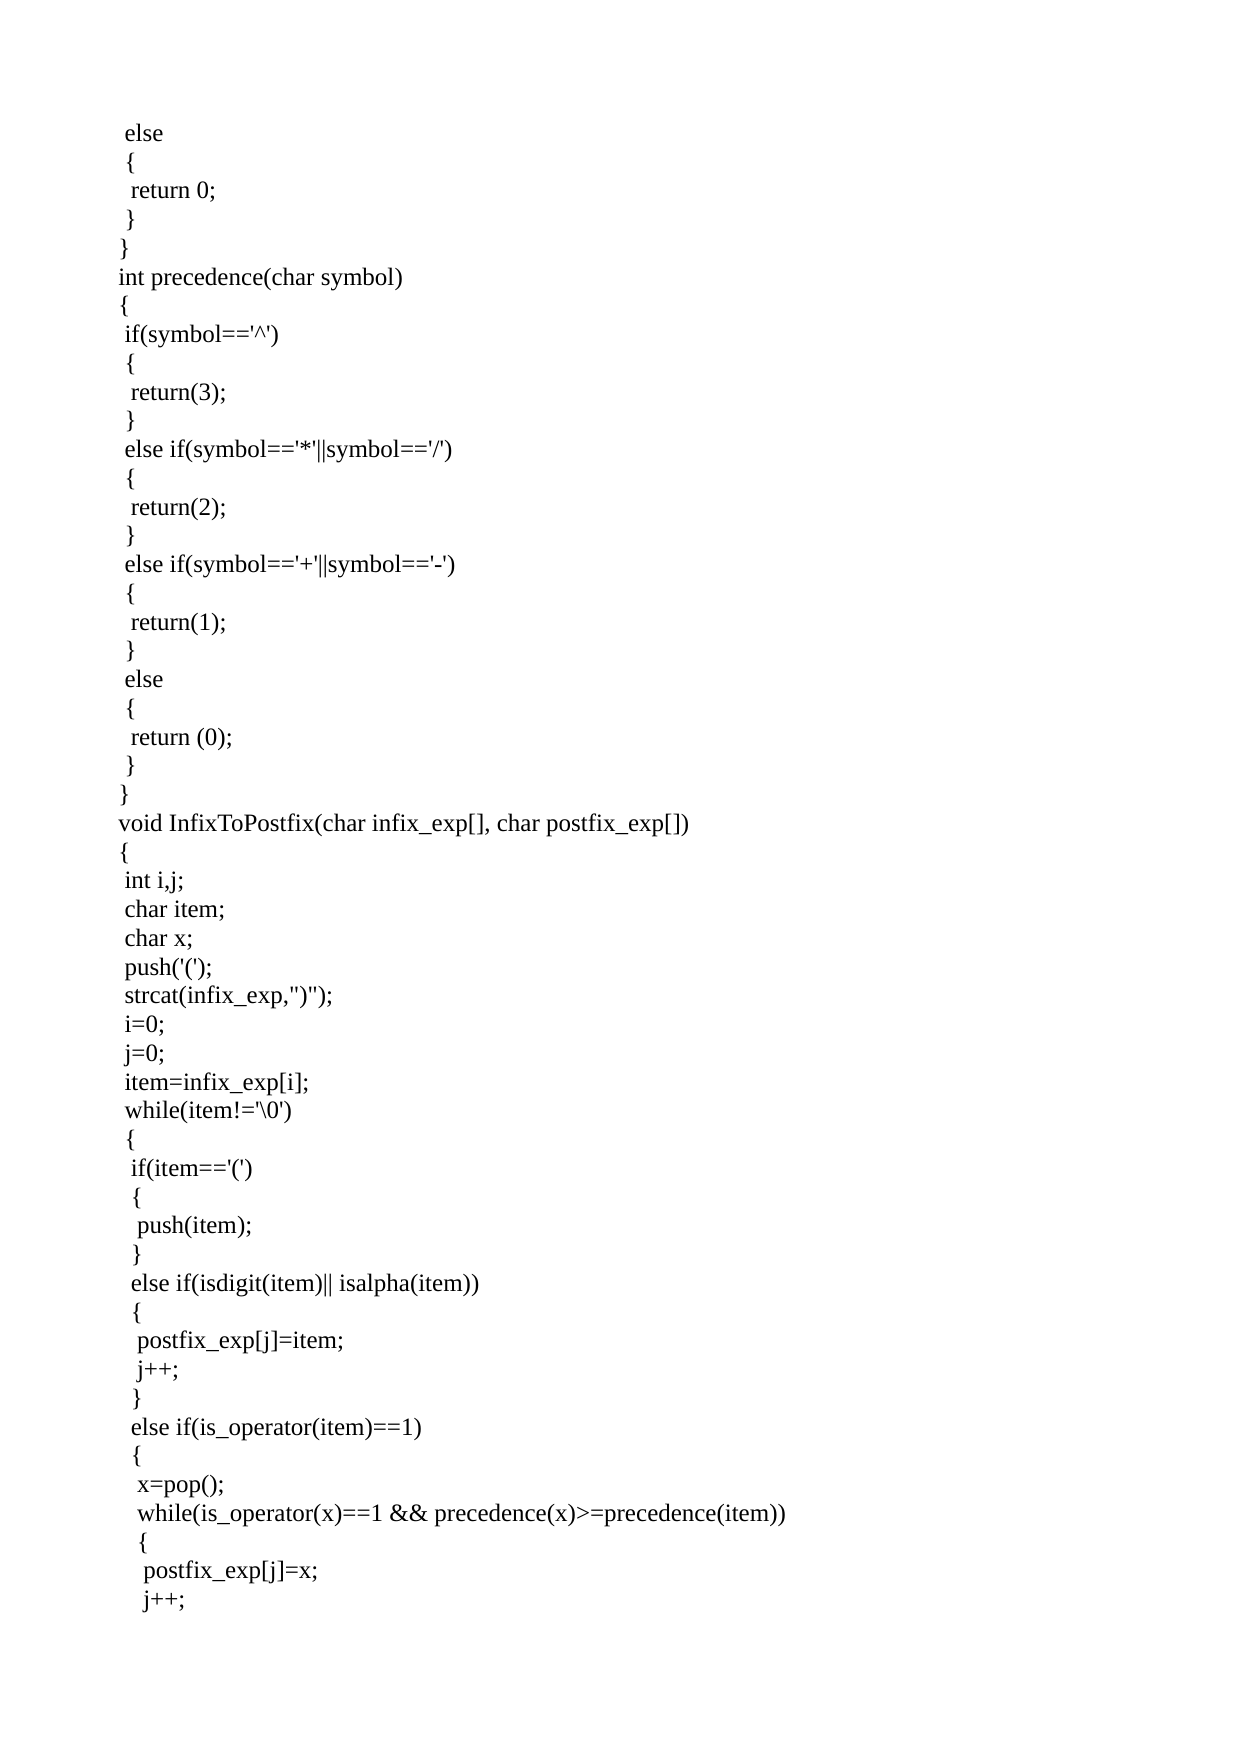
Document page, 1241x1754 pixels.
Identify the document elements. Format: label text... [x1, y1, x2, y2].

text return 0; [118, 176, 1122, 204]
text return(1); [118, 607, 1122, 636]
text } [118, 233, 1122, 262]
text return (0); [118, 722, 1122, 751]
text { [118, 348, 1122, 377]
text j++; [118, 1584, 1122, 1613]
text int i,j; [118, 866, 1122, 894]
text } [118, 1239, 1122, 1268]
text strcat(infix_exp,")"); [118, 981, 1122, 1009]
text else if(is_operator(item)==1) [118, 1412, 1122, 1441]
text { [118, 837, 1122, 866]
text if(symbol=='^') [118, 319, 1122, 348]
text { [118, 578, 1122, 607]
text if(item=='(') [118, 1153, 1122, 1182]
text } [118, 406, 1122, 434]
text { [118, 147, 1122, 176]
text void InfixToPostfix(char infix_exp[], char postfix_exp[]) [118, 808, 1122, 837]
text { [118, 463, 1122, 492]
text { [118, 1182, 1122, 1211]
text else if(symbol=='+'||symbol=='-') [118, 549, 1122, 578]
text item=infix_exp[i]; [118, 1067, 1122, 1096]
text } [118, 204, 1122, 233]
text return(2); [118, 492, 1122, 521]
text char x; [118, 923, 1122, 952]
text else if(isdigit(item)|| isalpha(item)) [118, 1268, 1122, 1297]
text j++; [118, 1354, 1122, 1383]
text { [118, 291, 1122, 319]
text { [118, 1527, 1122, 1556]
text push(item); [118, 1211, 1122, 1239]
text } [118, 779, 1122, 808]
text postfix_exp[j]=x; [118, 1556, 1122, 1584]
text } [118, 636, 1122, 664]
text return(3); [118, 377, 1122, 406]
text push('('); [118, 952, 1122, 981]
text } [118, 521, 1122, 549]
text x=pop(); [118, 1469, 1122, 1498]
text { [118, 693, 1122, 722]
text else [118, 118, 1122, 147]
text int precedence(char symbol) [118, 262, 1122, 291]
text i=0; [118, 1009, 1122, 1038]
text { [118, 1297, 1122, 1326]
text postfix_exp[j]=item; [118, 1326, 1122, 1354]
text { [118, 1441, 1122, 1469]
text while(item!='\0') [118, 1096, 1122, 1124]
text char item; [118, 894, 1122, 923]
text { [118, 1124, 1122, 1153]
text while(is_operator(x)==1 && precedence(x)>=precedence(item)) [118, 1498, 1122, 1527]
text } [118, 751, 1122, 779]
text else [118, 664, 1122, 693]
text } [118, 1383, 1122, 1412]
text j=0; [118, 1038, 1122, 1067]
text else if(symbol=='*'||symbol=='/') [118, 434, 1122, 463]
